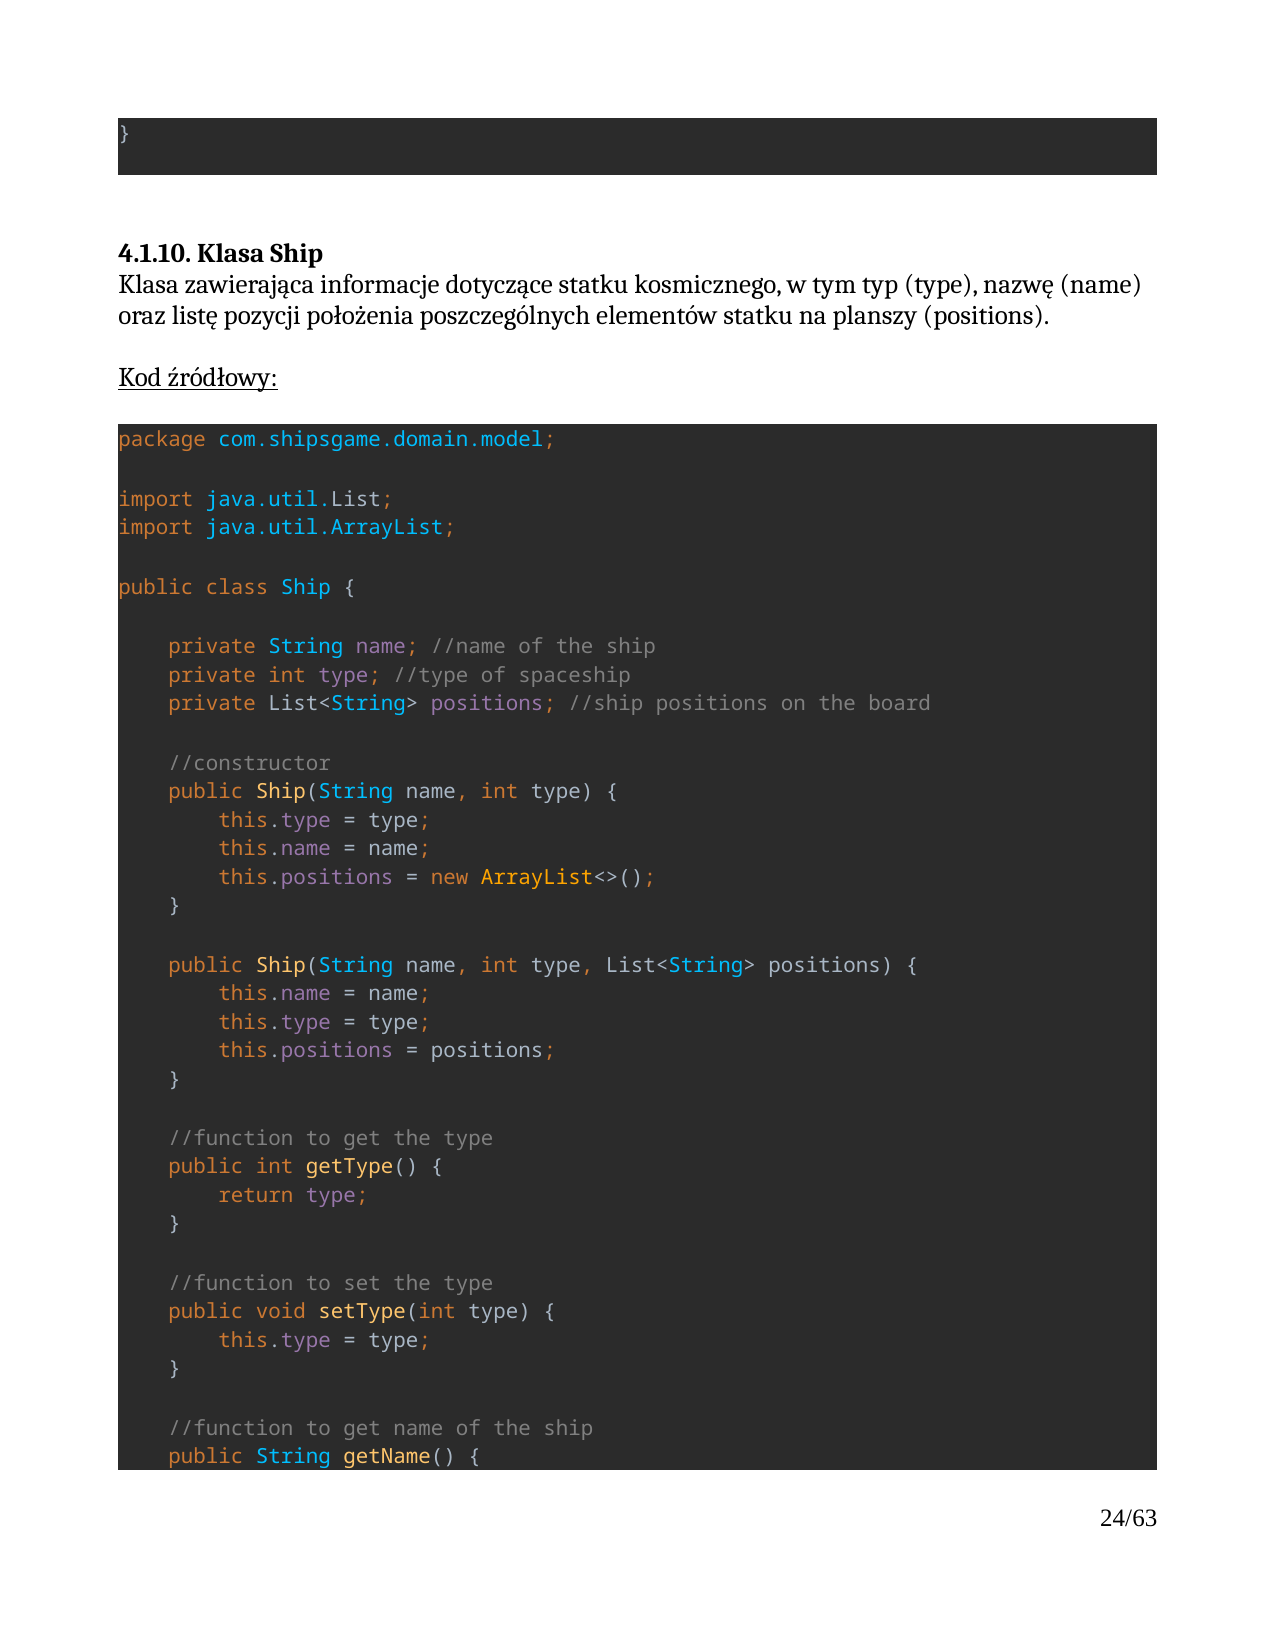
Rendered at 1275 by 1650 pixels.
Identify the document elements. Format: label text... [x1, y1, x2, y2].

text package com.shipsgame.domain.model; import java.util.List; import java.util.ArrayList; public class Ship { private String name; //name of the ship private int type; //type of spaceship private List<String> positions; //ship positions on the board //constructor public Ship(String name, int type) { this.type = type; this.name = name; this.positions = new ArrayList<>(); } public Ship(String name, int type, List<String> positions) { this.name = name; this.type = type; this.positions = positions; } //function to get the type public int getType() { return type; } //function to set the type public void setType(int type) { this.type = type; } //function to get name of the ship public String getName() { [118, 424, 1157, 1470]
text Klasa zawierająca informacje dotyczące statku kosmicznego, w tym typ (type), nazwę (name) oraz listę pozycji położenia poszczególnych elementów statku na planszy (positions). [118, 269, 1157, 331]
text Kod źródłowy: [118, 362, 1157, 393]
text 4.1.10. Klasa Ship [118, 238, 1157, 269]
text } [118, 118, 1157, 175]
